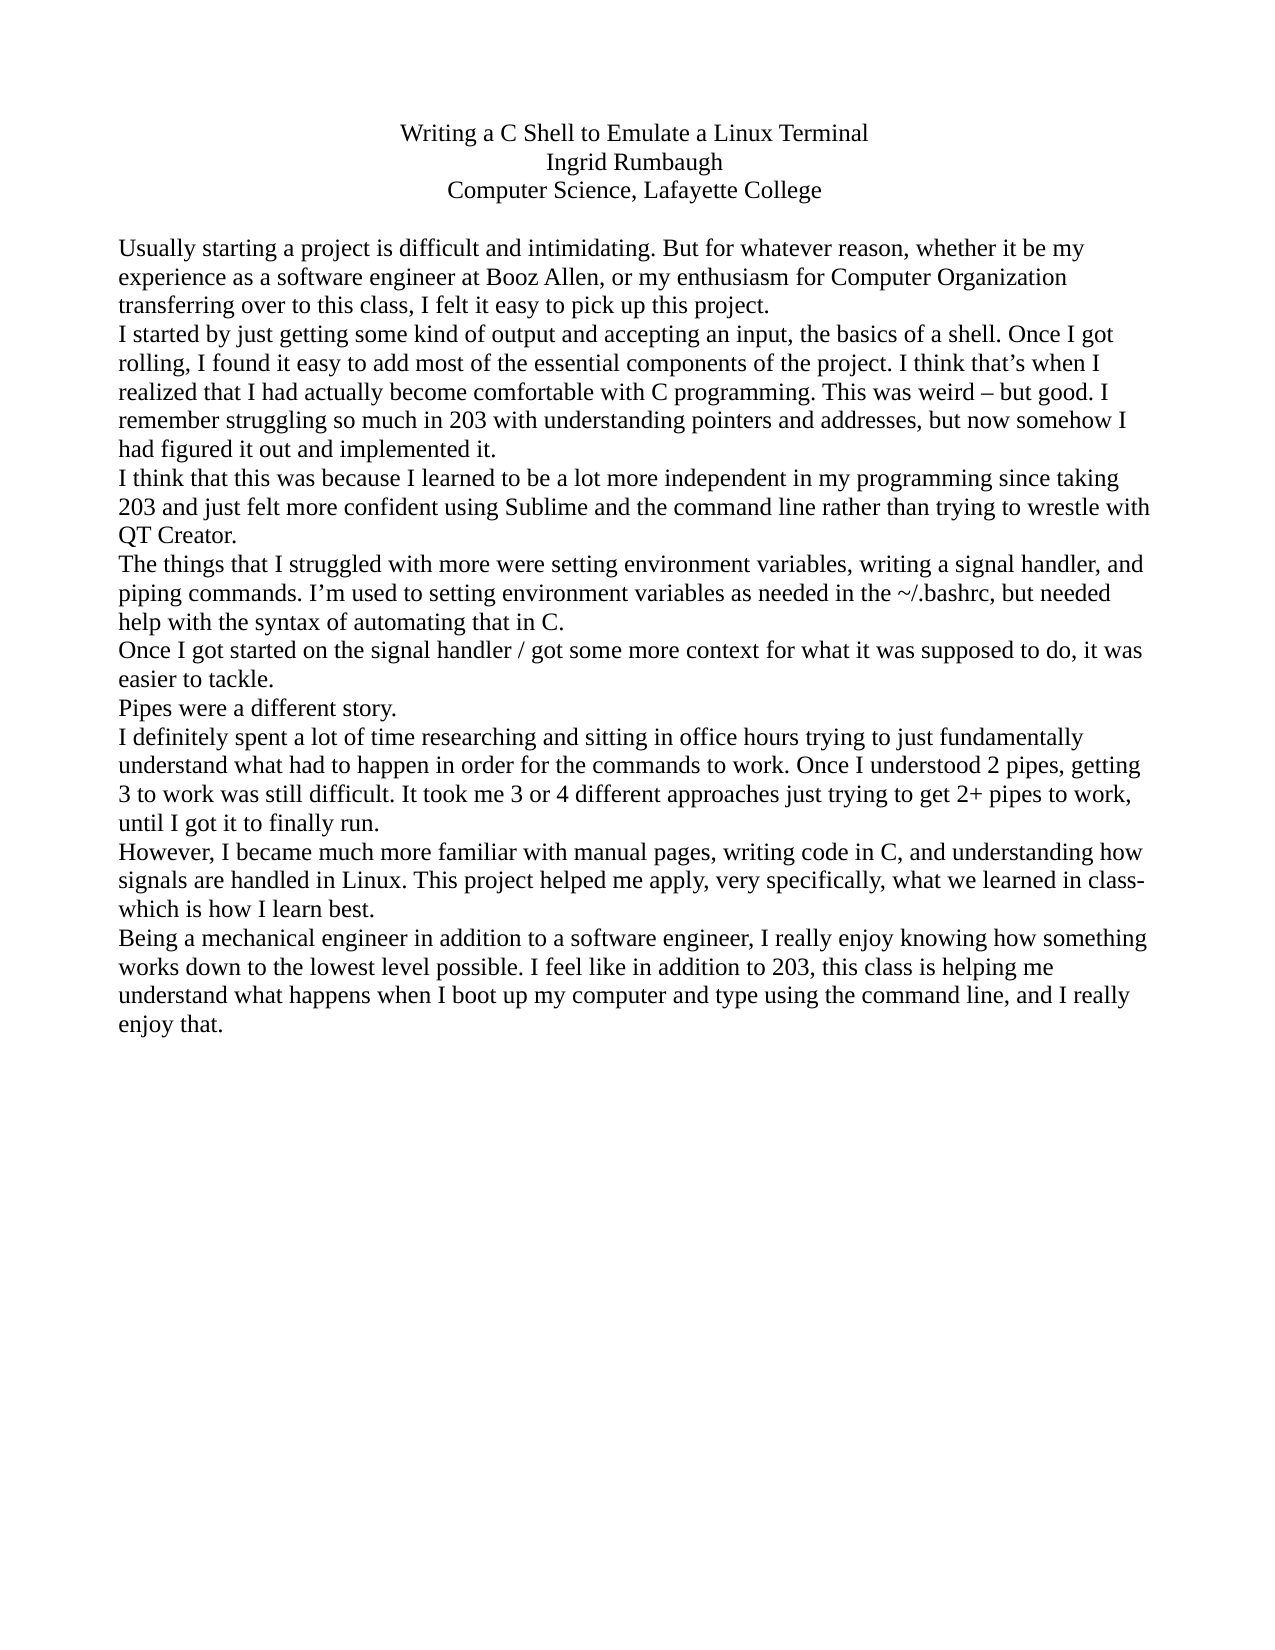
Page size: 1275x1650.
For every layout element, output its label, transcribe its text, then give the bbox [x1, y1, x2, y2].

text However, I became much more familiar with manual pages, writing code in C, and understanding how signals are handled in Linux. This project helped me apply, very specifically, what we learned in class- which is how I learn best. [118, 837, 1157, 923]
text I think that this was because I learned to be a lot more independent in my programming since taking 203 and just felt more confident using Sublime and the command line rather than trying to wrestle with QT Creator. [118, 463, 1157, 549]
text Computer Science, Lafayette College [118, 176, 1157, 204]
text Usually starting a project is difficult and intimidating. But for whatever reason, whether it be my experience as a software engineer at Booz Allen, or my enthusiasm for Computer Organization transferring over to this class, I felt it easy to pick up this project. [118, 233, 1157, 319]
text Once I got started on the signal handler / got some more context for what it was supposed to do, it was easier to tackle. [118, 636, 1157, 693]
text Ingrid Rumbaugh [118, 147, 1157, 176]
text Being a mechanical engineer in addition to a software engineer, I really enjoy knowing how something works down to the lowest level possible. I feel like in addition to 203, this class is helping me understand what happens when I boot up my computer and type using the command line, and I really enjoy that. [118, 923, 1157, 1038]
text The things that I struggled with more were setting environment variables, writing a signal handler, and piping commands. I’m used to setting environment variables as needed in the ~/.bashrc, but needed help with the syntax of automating that in C. [118, 549, 1157, 636]
text Writing a C Shell to Emulate a Linux Terminal [118, 118, 1157, 147]
text I started by just getting some kind of output and accepting an input, the basics of a shell. Once I got rolling, I found it easy to add most of the essential components of the project. I think that’s when I realized that I had actually become comfortable with C programming. This was weird – but good. I remember struggling so much in 203 with understanding pointers and addresses, but now somehow I had figured it out and implemented it. [118, 319, 1157, 463]
text I definitely spent a lot of time researching and sitting in office hours trying to just fundamentally understand what had to happen in order for the commands to work. Once I understood 2 pipes, getting 3 to work was still difficult. It took me 3 or 4 different approaches just trying to get 2+ pipes to work, until I got it to finally run. [118, 722, 1157, 837]
text Pipes were a different story. [118, 693, 1157, 722]
